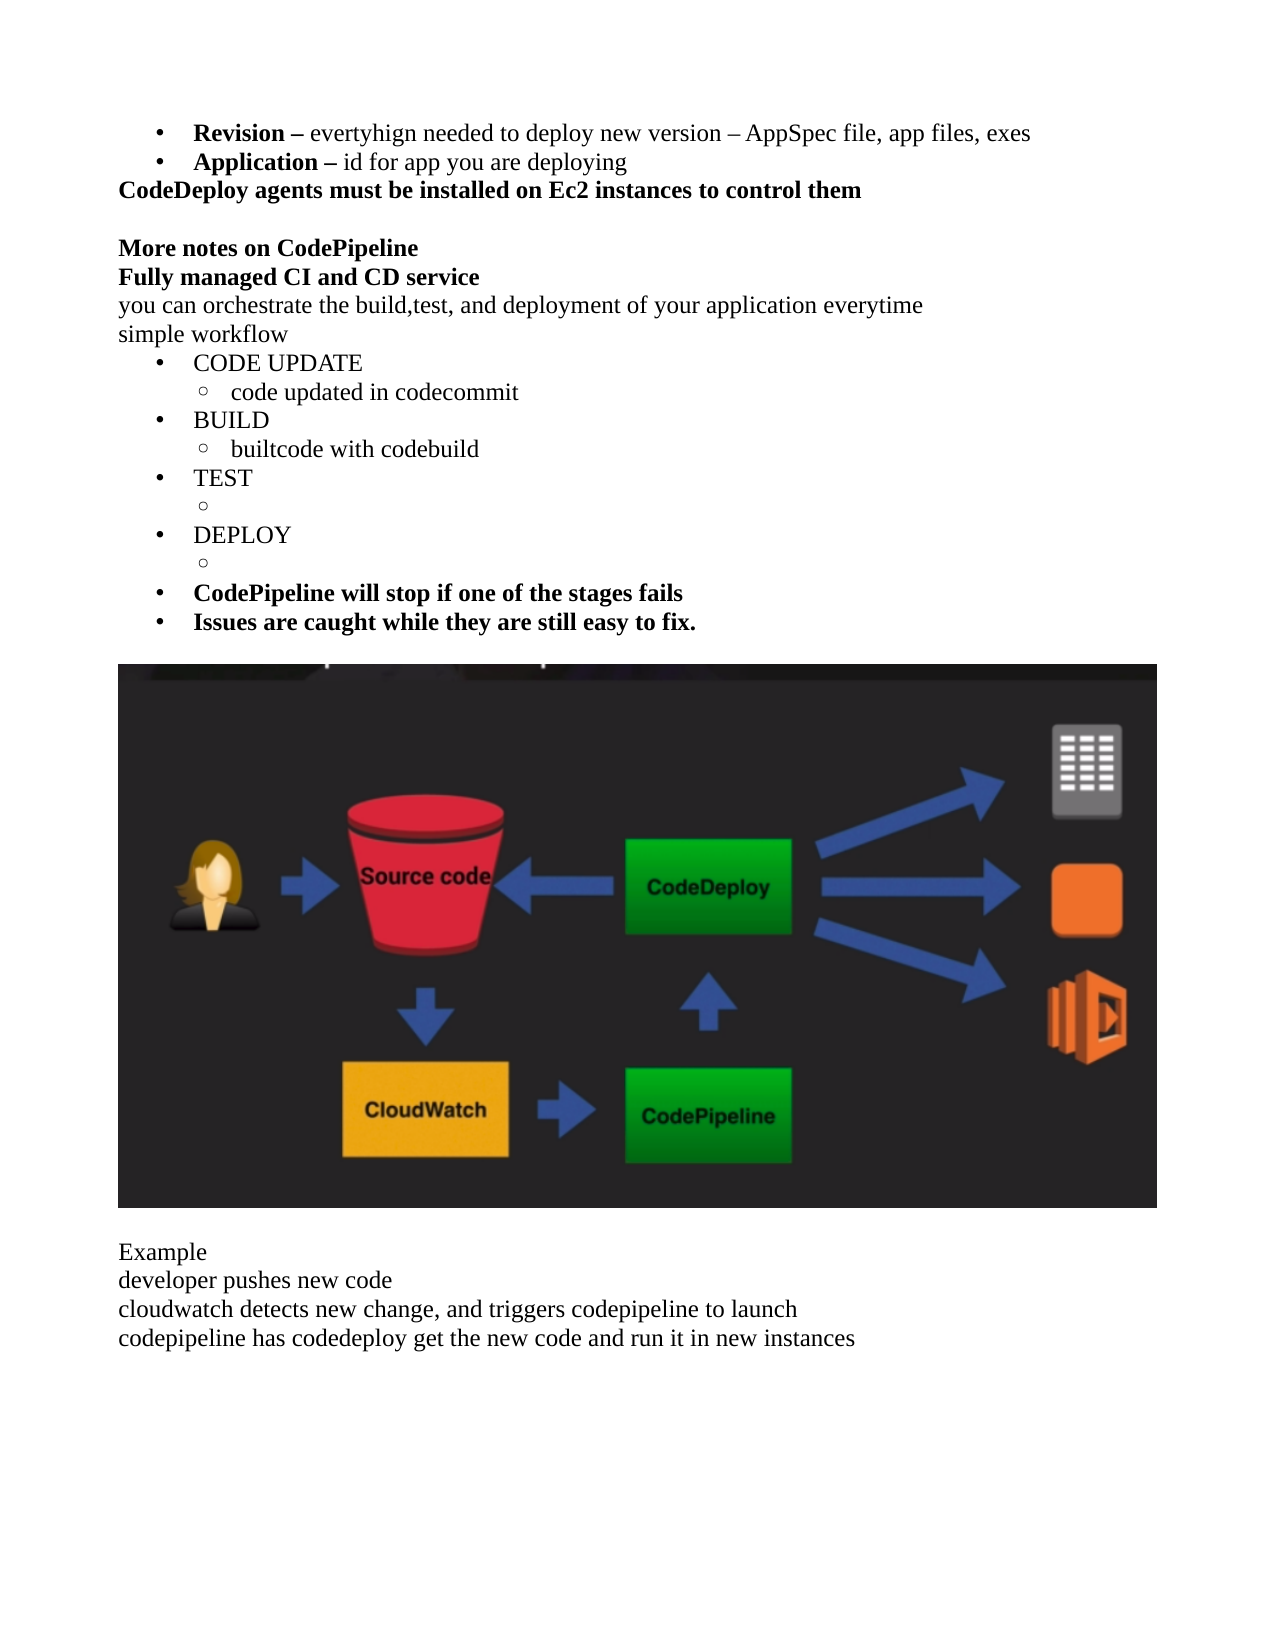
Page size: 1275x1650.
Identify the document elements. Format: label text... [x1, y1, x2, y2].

picture [118, 664, 1157, 1208]
text you can orchestrate the build,test, and deployment of your application everytime [118, 291, 1157, 319]
text simple workflow [118, 319, 1157, 348]
list BUILD [156, 406, 1157, 434]
list DEPLOY [156, 521, 1157, 549]
text Example [118, 1237, 1157, 1265]
text Fully managed CI and CD service [118, 262, 1157, 291]
list CODE UPDATE [156, 348, 1157, 377]
list TEST [156, 463, 1157, 492]
list code updated in codecommit [193, 377, 1157, 406]
list Revision – evertyhign needed to deploy new version – AppSpec file, app files, exes [156, 118, 1157, 147]
text More notes on CodePipeline [118, 233, 1157, 262]
list Application – id for app you are deploying [156, 147, 1157, 176]
text developer pushes new code [118, 1265, 1157, 1294]
text CodeDeploy agents must be installed on Ec2 instances to control them [118, 176, 1157, 204]
text codepipeline has codedeploy get the new code and run it in new instances [118, 1323, 1157, 1352]
text cloudwatch detects new change, and triggers codepipeline to launch [118, 1294, 1157, 1323]
list Issues are caught while they are still easy to fix. [156, 607, 1157, 636]
list CodePipeline will stop if one of the stages fails [156, 578, 1157, 607]
list builtcode with codebuild [193, 434, 1157, 463]
